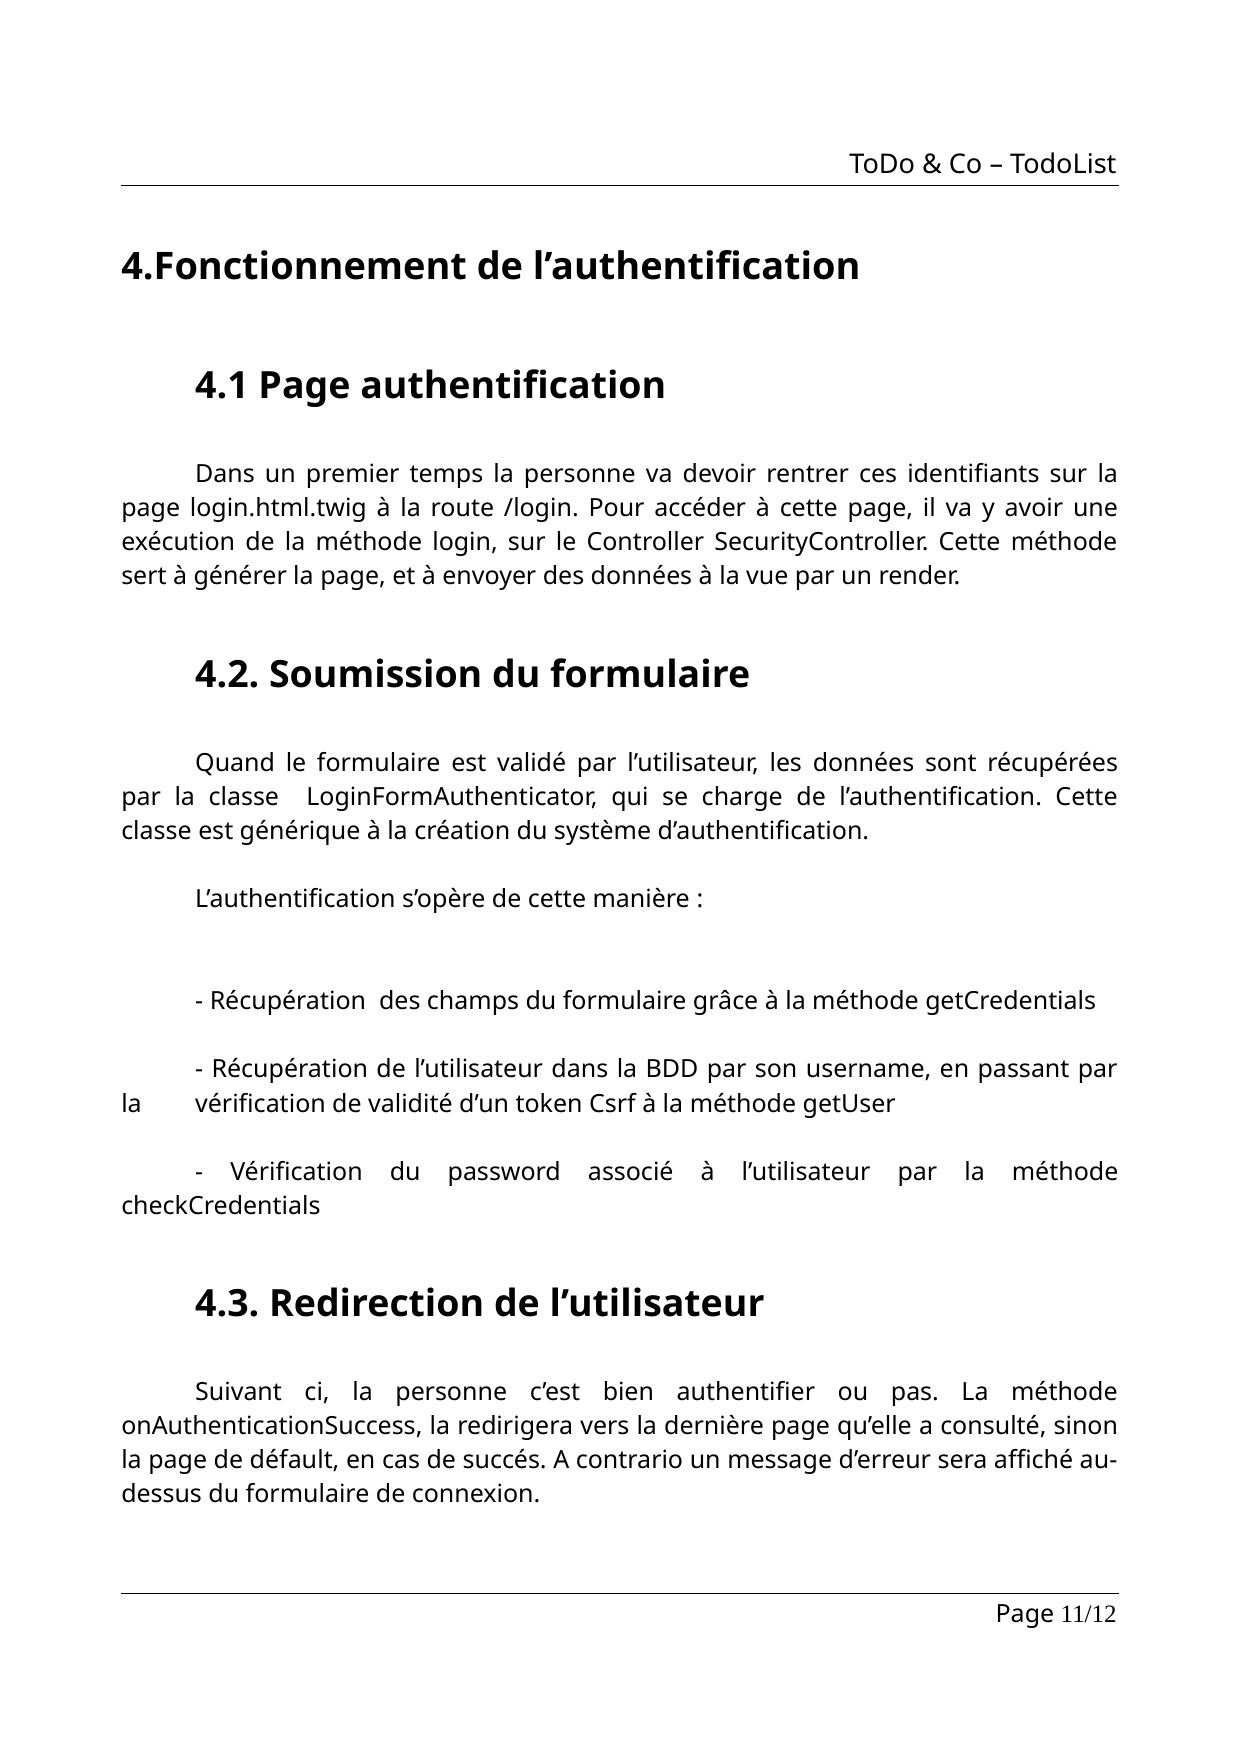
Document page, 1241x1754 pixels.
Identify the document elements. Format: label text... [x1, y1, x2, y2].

text - Vérification du password associé à l’utilisateur par la méthode checkCredentials [121, 1153, 1119, 1221]
text Dans un premier temps la personne va devoir rentrer ces identifiants sur la page login.html.twig à la route /login. Pour accéder à cette page, il va y avoir une exécution de la méthode login, sur le Controller SecurityController. Cette méthode sert à générer la page, et à envoyer des données à la vue par un render. [121, 456, 1119, 592]
subtitle 4.Fonctionnement de l’authentification [121, 239, 1119, 291]
subtitle 4.1 Page authentification [121, 358, 1119, 409]
text Quand le formulaire est validé par l’utilisateur, les données sont récupérées par la classe LoginFormAuthenticator, qui se charge de l’authentification. Cette classe est générique à la création du système d’authentification. [121, 744, 1119, 847]
subtitle 4.3. Redirection de l’utilisateur [121, 1276, 1119, 1327]
text Suivant ci, la personne c’est bien authentifier ou pas. La méthode onAuthenticationSuccess, la redirigera vers la dernière page qu’elle a consulté, sinon la page de défault, en cas de succés. A contrario un message d’erreur sera affiché au-dessus du formulaire de connexion. [121, 1374, 1119, 1510]
text - Récupération de l’utilisateur dans la BDD par son username, en passant par la vérification de validité d’un token Csrf à la méthode getUser [121, 1051, 1119, 1119]
subtitle 4.2. Soumission du formulaire [121, 647, 1119, 698]
text L’authentification s’opère de cette manière : [121, 881, 1119, 915]
text - Récupération des champs du formulaire grâce à la méthode getCredentials [121, 983, 1119, 1017]
